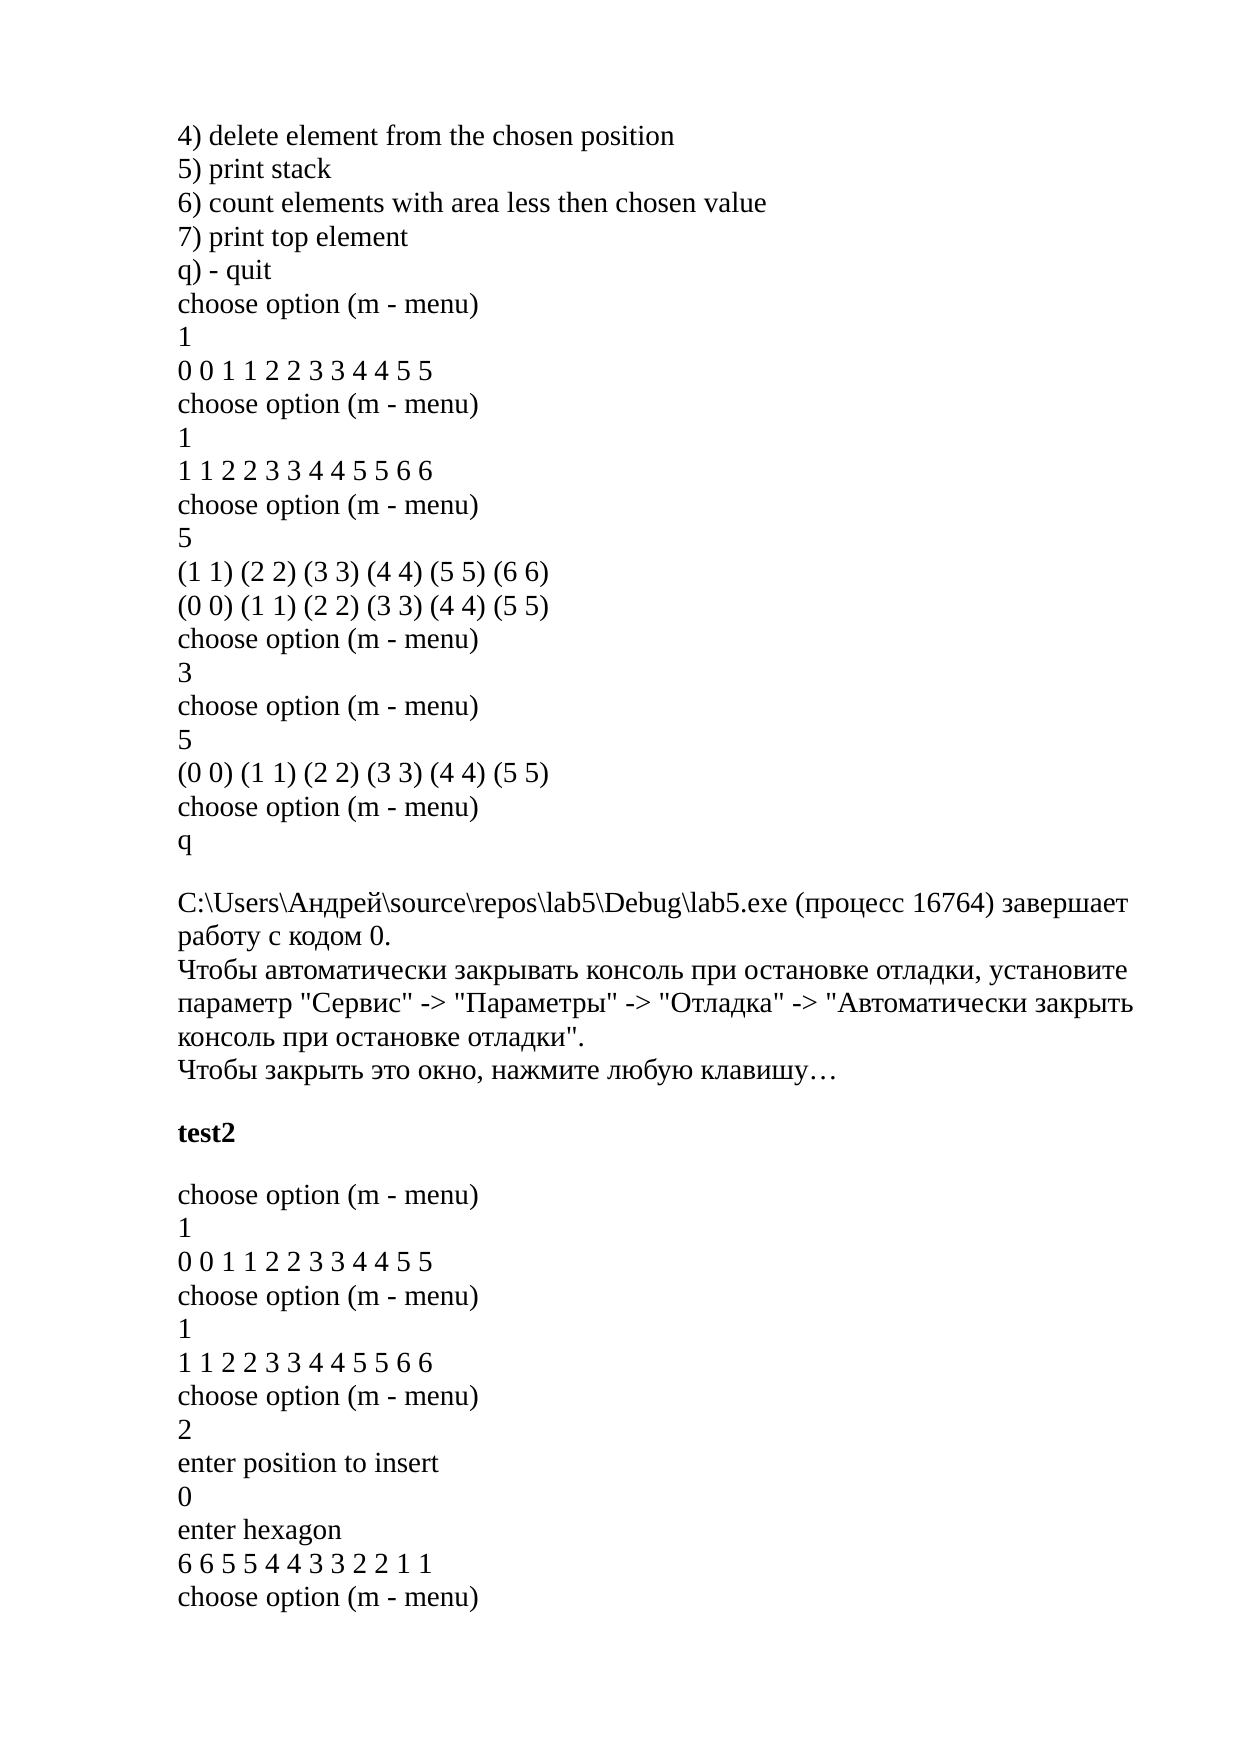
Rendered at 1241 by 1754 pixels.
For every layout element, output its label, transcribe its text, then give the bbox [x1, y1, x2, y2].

text choose option (m - menu) [177, 1378, 1152, 1412]
text 3 [177, 655, 1152, 688]
text 1 [177, 420, 1152, 453]
text q [177, 822, 1152, 856]
text choose option (m - menu) [177, 688, 1152, 722]
text choose option (m - menu) [177, 1177, 1152, 1211]
text choose option (m - menu) [177, 621, 1152, 655]
text Чтобы закрыть это окно, нажмите любую клавишу… [177, 1052, 1152, 1086]
text 7) print top element [177, 219, 1152, 252]
text 5 [177, 521, 1152, 554]
text (0 0) (1 1) (2 2) (3 3) (4 4) (5 5) [177, 588, 1152, 621]
text enter position to insert [177, 1445, 1152, 1479]
text enter hexagon [177, 1512, 1152, 1546]
text C:\Users\Андрей\source\repos\lab5\Debug\lab5.exe (процесс 16764) завершает работу с кодом 0. [177, 885, 1152, 952]
text choose option (m - menu) [177, 1278, 1152, 1311]
text (1 1) (2 2) (3 3) (4 4) (5 5) (6 6) [177, 554, 1152, 588]
text choose option (m - menu) [177, 1579, 1152, 1613]
text 0 0 1 1 2 2 3 3 4 4 5 5 [177, 353, 1152, 386]
text choose option (m - menu) [177, 487, 1152, 521]
text 1 [177, 319, 1152, 353]
text q) - quit [177, 252, 1152, 286]
text choose option (m - menu) [177, 789, 1152, 822]
text test2 [177, 1115, 1152, 1148]
text 4) delete element from the chosen position [177, 118, 1152, 152]
text 2 [177, 1412, 1152, 1445]
text 1 1 2 2 3 3 4 4 5 5 6 6 [177, 453, 1152, 487]
text 5) print stack [177, 152, 1152, 185]
text 1 1 2 2 3 3 4 4 5 5 6 6 [177, 1345, 1152, 1378]
text 1 [177, 1211, 1152, 1244]
text choose option (m - menu) [177, 286, 1152, 319]
text 6 6 5 5 4 4 3 3 2 2 1 1 [177, 1546, 1152, 1579]
text 0 [177, 1479, 1152, 1512]
text 0 0 1 1 2 2 3 3 4 4 5 5 [177, 1244, 1152, 1278]
text 5 [177, 722, 1152, 755]
text (0 0) (1 1) (2 2) (3 3) (4 4) (5 5) [177, 755, 1152, 789]
text Чтобы автоматически закрывать консоль при остановке отладки, установите параметр "Сервис" -> "Параметры" -> "Отладка" -> "Автоматически закрыть консоль при остановке отладки". [177, 952, 1152, 1052]
text 6) count elements with area less then chosen value [177, 185, 1152, 219]
text choose option (m - menu) [177, 386, 1152, 420]
text 1 [177, 1311, 1152, 1345]
